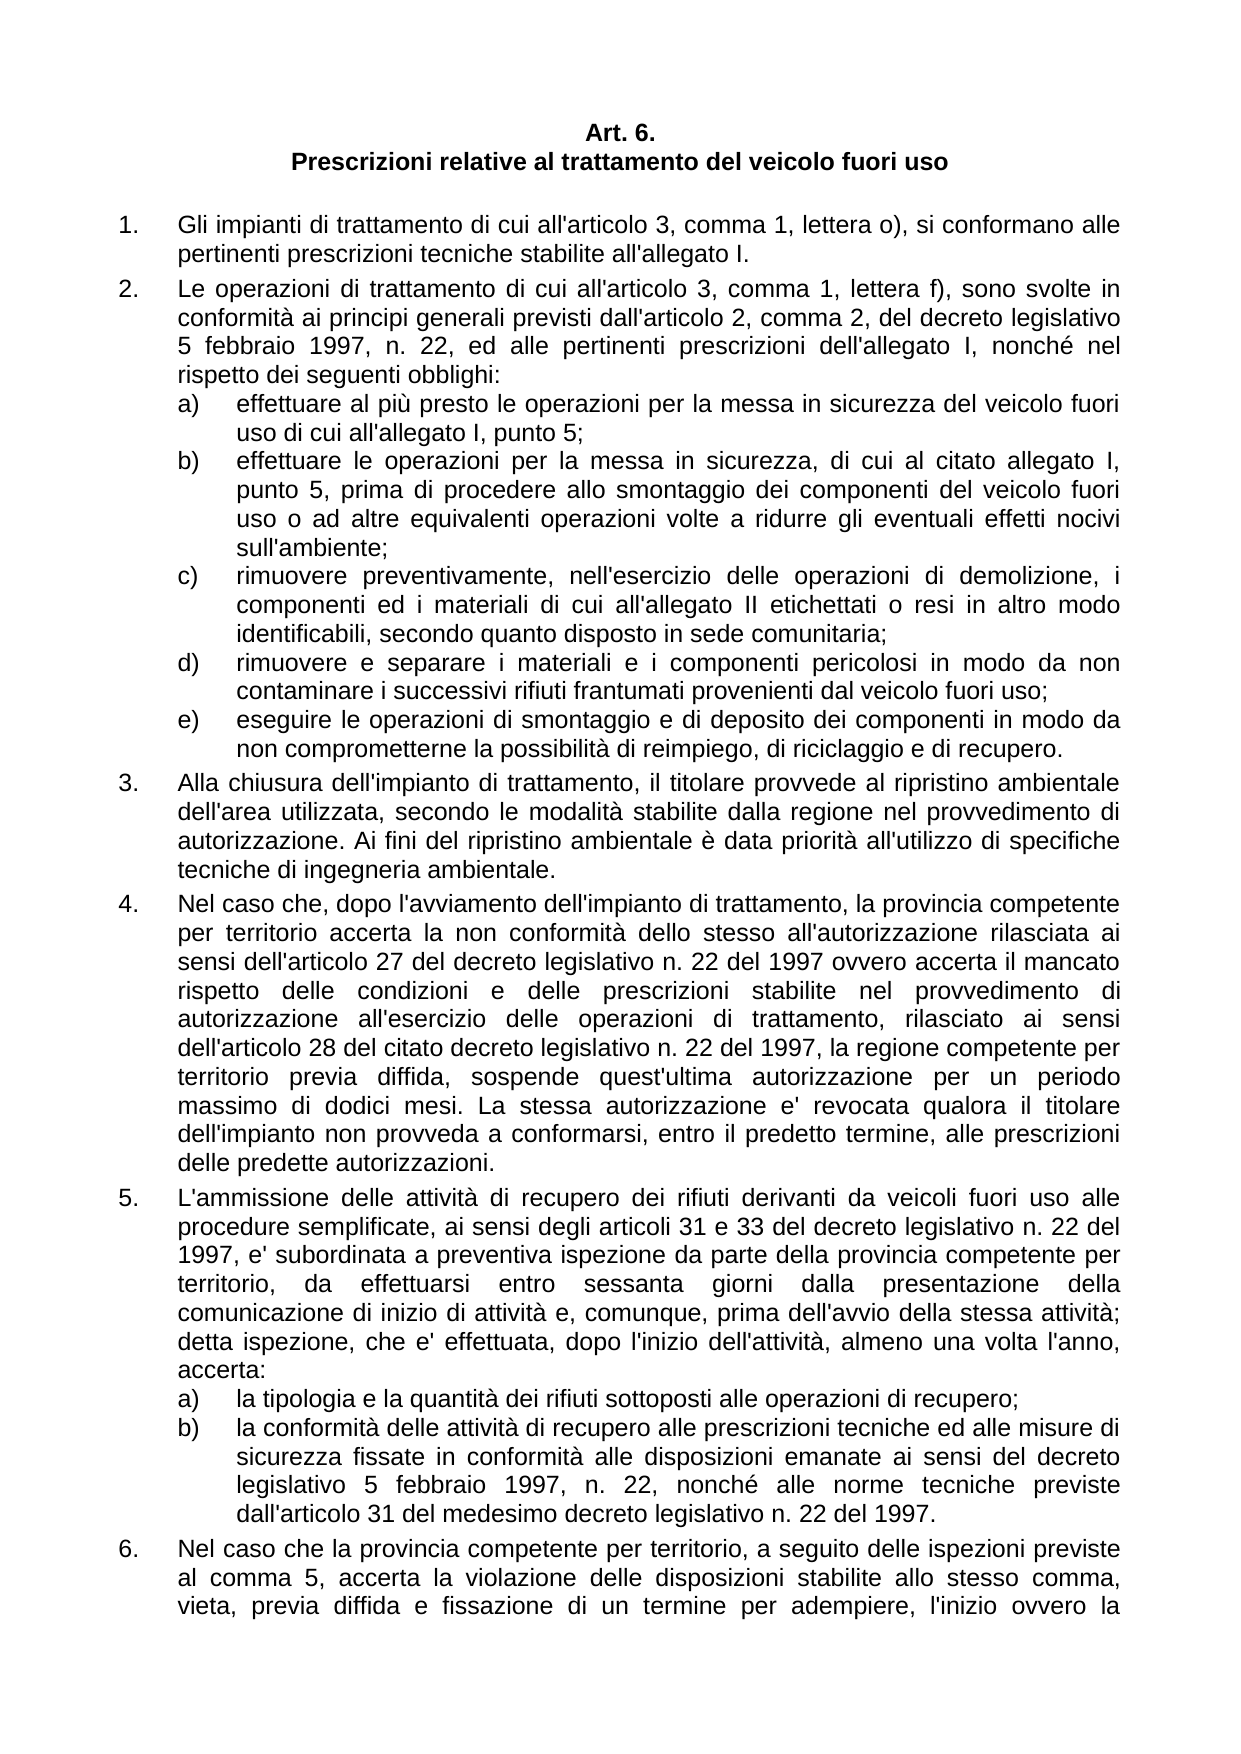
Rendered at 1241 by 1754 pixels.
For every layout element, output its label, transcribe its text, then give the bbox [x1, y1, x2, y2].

text 2. Le operazioni di trattamento di cui all'articolo 3, comma 1, lettera f), sono svolte in conformità ai principi generali previsti dall'articolo 2, comma 2, del decreto legislativo 5 febbraio 1997, n. 22, ed alle pertinenti prescrizioni dell'allegato I, nonché nel rispetto dei seguenti obblighi: [118, 274, 1122, 389]
text 6. Nel caso che la provincia competente per territorio, a seguito delle ispezioni previste al comma 5, accerta la violazione delle disposizioni stabilite allo stesso comma, vieta, previa diffida e fissazione di un termine per adempiere, l'inizio ovvero la [118, 1534, 1122, 1620]
text 4. Nel caso che, dopo l'avviamento dell'impianto di trattamento, la provincia competente per territorio accerta la non conformità dello stesso all'autorizzazione rilasciata ai sensi dell'articolo 27 del decreto legislativo n. 22 del 1997 ovvero accerta il mancato rispetto delle condizioni e delle prescrizioni stabilite nel provvedimento di autorizzazione all'esercizio delle operazioni di trattamento, rilasciato ai sensi dell'articolo 28 del citato decreto legislativo n. 22 del 1997, la regione competente per territorio previa diffida, sospende quest'ultima autorizzazione per un periodo massimo di dodici mesi. La stessa autorizzazione e' revocata qualora il titolare dell'impianto non provveda a conformarsi, entro il predetto termine, alle prescrizioni delle predette autorizzazioni. [118, 889, 1122, 1177]
text d) rimuovere e separare i materiali e i componenti pericolosi in modo da non contaminare i successivi rifiuti frantumati provenienti dal veicolo fuori uso; [177, 647, 1122, 705]
subtitle Art. 6. Prescrizioni relative al trattamento del veicolo fuori uso [118, 118, 1122, 176]
text 3. Alla chiusura dell'impianto di trattamento, il titolare provvede al ripristino ambientale dell'area utilizzata, secondo le modalità stabilite dalla regione nel provvedimento di autorizzazione. Ai fini del ripristino ambientale è data priorità all'utilizzo di specifiche tecniche di ingegneria ambientale. [118, 768, 1122, 883]
text b) effettuare le operazioni per la messa in sicurezza, di cui al citato allegato I, punto 5, prima di procedere allo smontaggio dei componenti del veicolo fuori uso o ad altre equivalenti operazioni volte a ridurre gli eventuali effetti nocivi sull'ambiente; [177, 446, 1122, 561]
text a) effettuare al più presto le operazioni per la messa in sicurezza del veicolo fuori uso di cui all'allegato I, punto 5; [177, 389, 1122, 446]
text a) la tipologia e la quantità dei rifiuti sottoposti alle operazioni di recupero; [177, 1384, 1122, 1413]
text e) eseguire le operazioni di smontaggio e di deposito dei componenti in modo da non comprometterne la possibilità di reimpiego, di riciclaggio e di recupero. [177, 705, 1122, 762]
text c) rimuovere preventivamente, nell'esercizio delle operazioni di demolizione, i componenti ed i materiali di cui all'allegato II etichettati o resi in altro modo identificabili, secondo quanto disposto in sede comunitaria; [177, 561, 1122, 647]
text 5. L'ammissione delle attività di recupero dei rifiuti derivanti da veicoli fuori uso alle procedure semplificate, ai sensi degli articoli 31 e 33 del decreto legislativo n. 22 del 1997, e' subordinata a preventiva ispezione da parte della provincia competente per territorio, da effettuarsi entro sessanta giorni dalla presentazione della comunicazione di inizio di attività e, comunque, prima dell'avvio della stessa attività; detta ispezione, che e' effettuata, dopo l'inizio dell'attività, almeno una volta l'anno, accerta: [118, 1183, 1122, 1384]
text 1. Gli impianti di trattamento di cui all'articolo 3, comma 1, lettera o), si conformano alle pertinenti prescrizioni tecniche stabilite all'allegato I. [118, 210, 1122, 268]
text b) la conformità delle attività di recupero alle prescrizioni tecniche ed alle misure di sicurezza fissate in conformità alle disposizioni emanate ai sensi del decreto legislativo 5 febbraio 1997, n. 22, nonché alle norme tecniche previste dall'articolo 31 del medesimo decreto legislativo n. 22 del 1997. [177, 1413, 1122, 1528]
